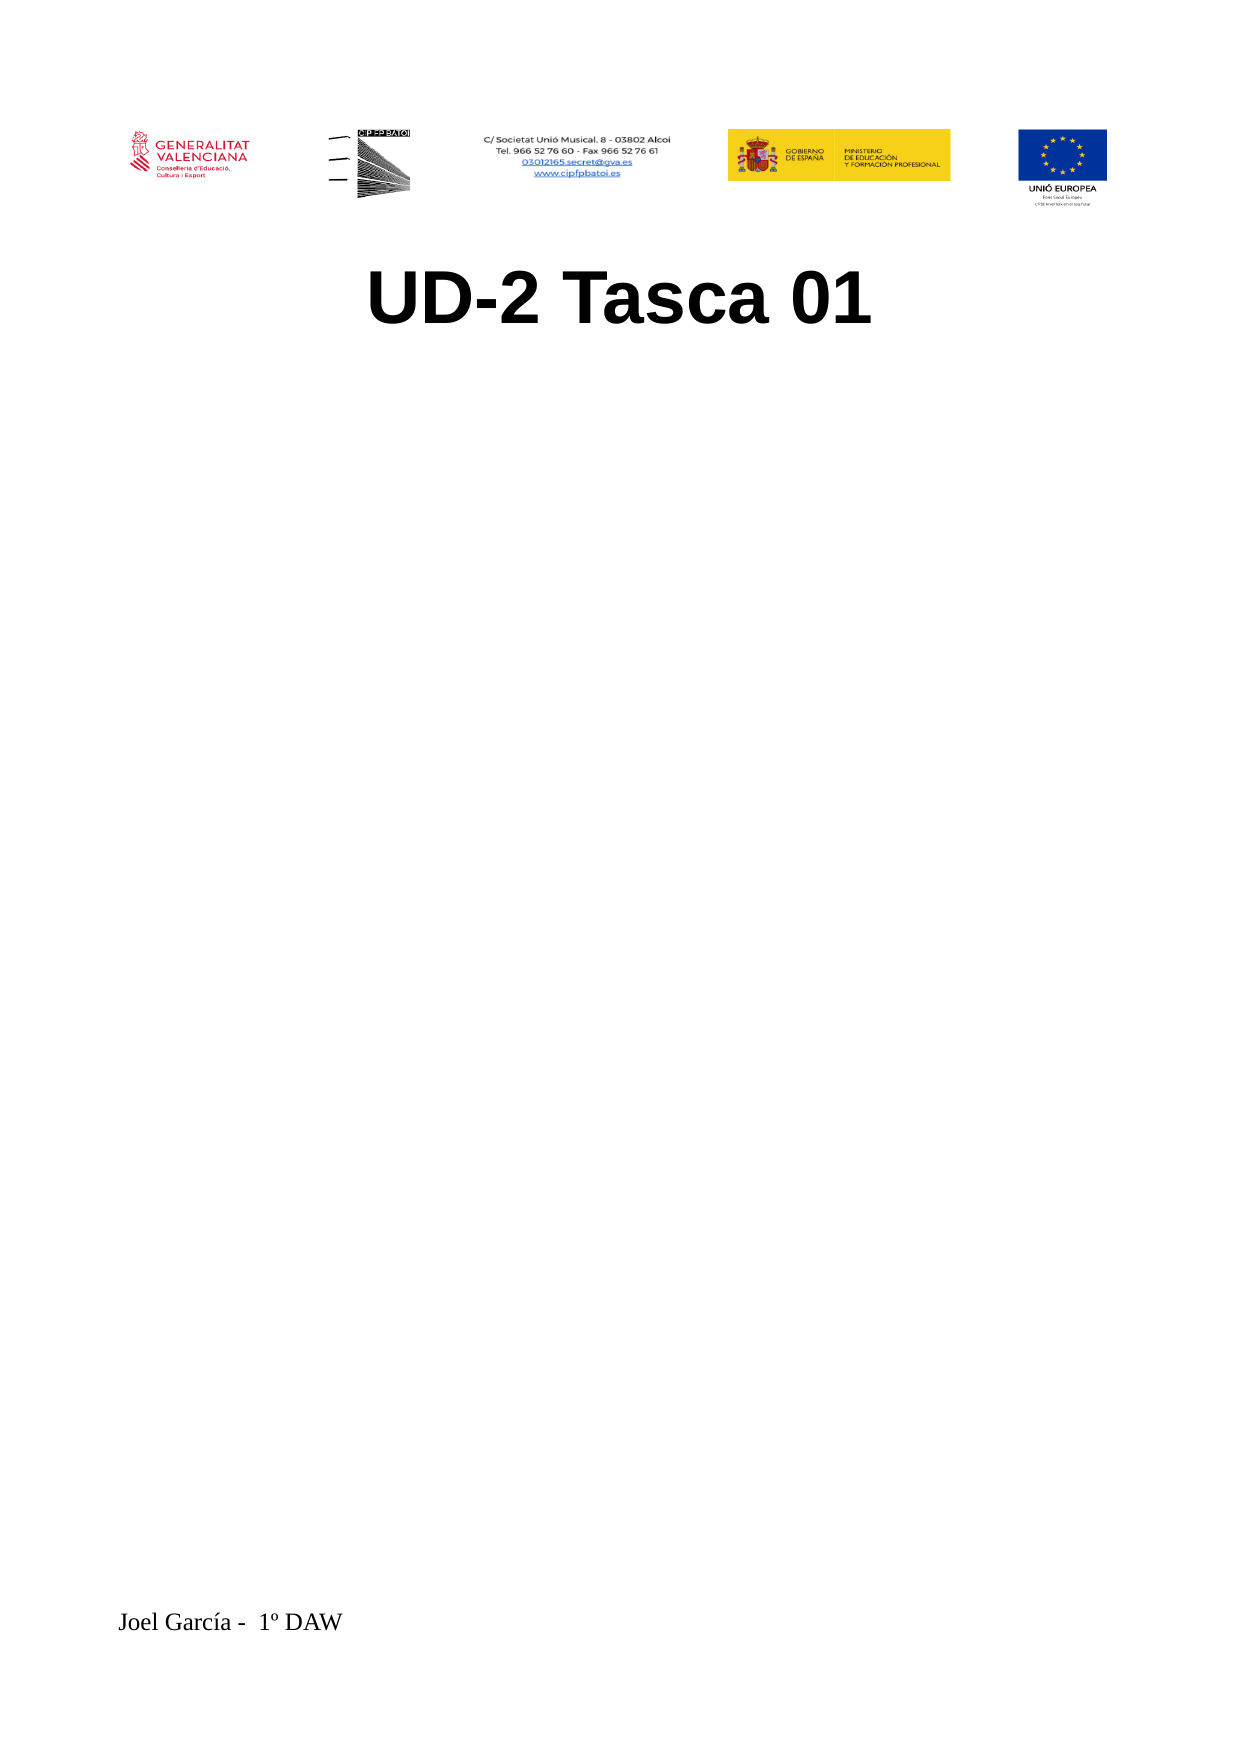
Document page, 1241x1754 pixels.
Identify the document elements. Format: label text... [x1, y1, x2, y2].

title UD-2 Tasca 01 [118, 253, 1122, 339]
picture [118, 118, 1118, 209]
